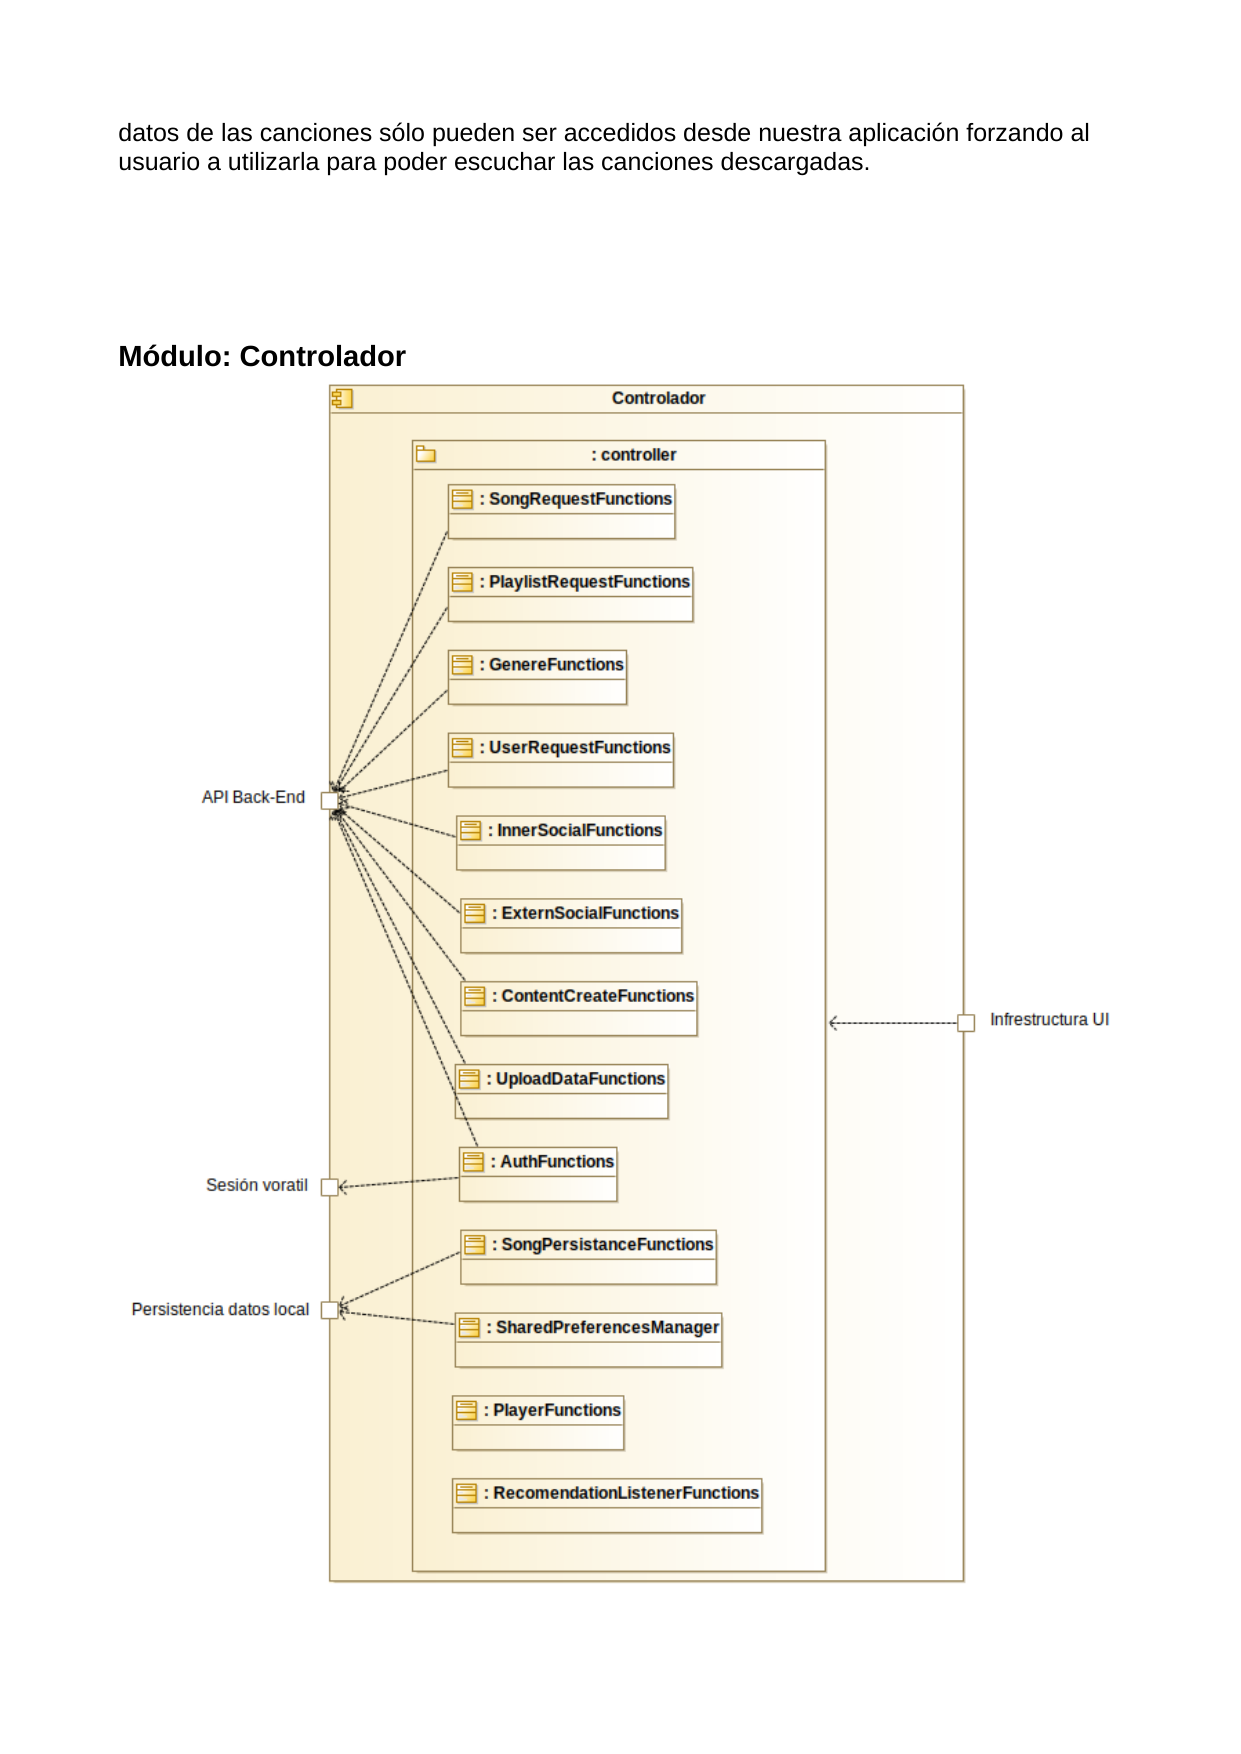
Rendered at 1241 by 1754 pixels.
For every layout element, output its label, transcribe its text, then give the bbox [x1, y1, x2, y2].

text datos de las canciones sólo pueden ser accedidos desde nuestra aplicación forzando al usuario a utilizarla para poder escuchar las canciones descargadas. [118, 118, 1122, 176]
picture [118, 372, 1123, 1597]
text Módulo: Controlador [118, 338, 1122, 372]
